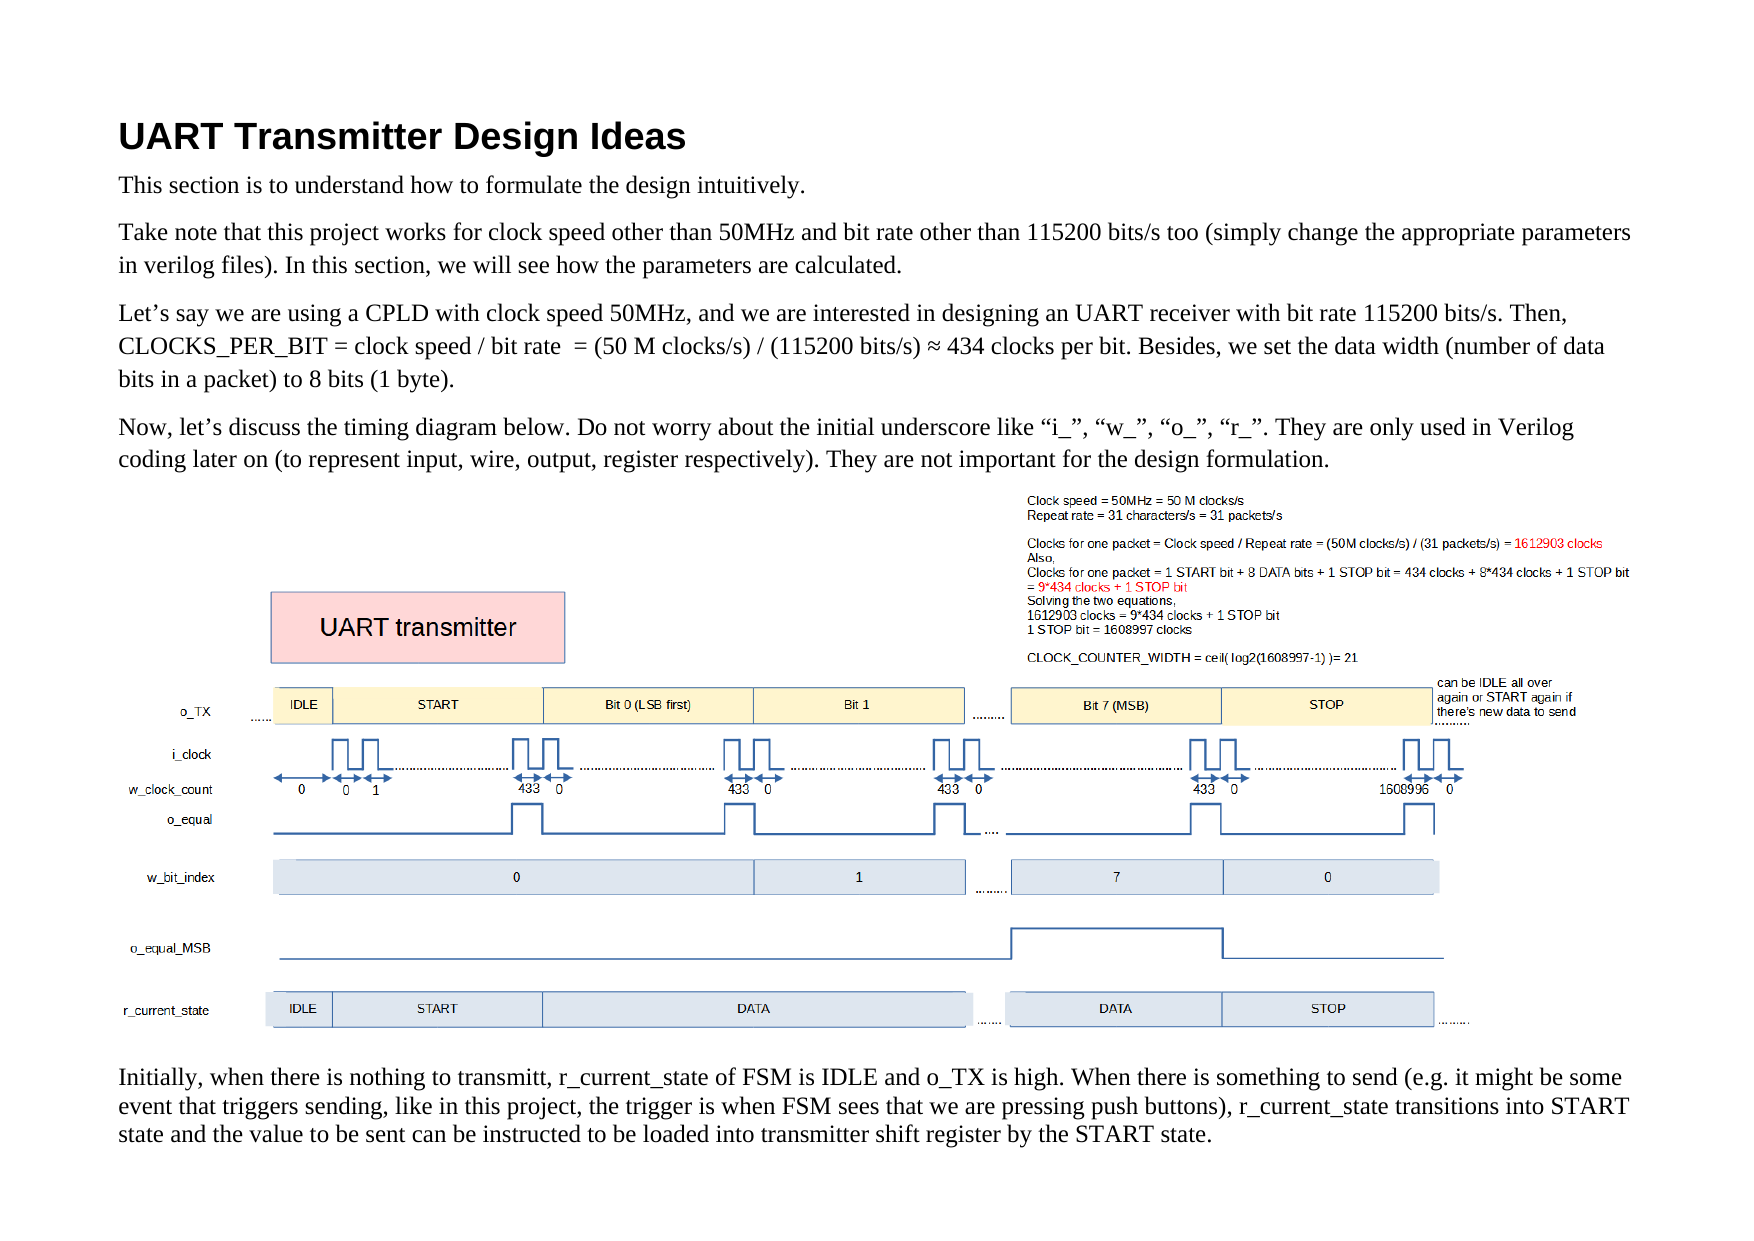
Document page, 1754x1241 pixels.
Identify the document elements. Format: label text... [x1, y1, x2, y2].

text Now, let’s discuss the timing diagram below. Do not worry about the initial underscore like “i_”, “w_”, “o_”, “r_”. They are only used in Verilog coding later on (to represent input, wire, output, register respectively). They are not important for the design formulation. [118, 412, 1636, 473]
text Take note that this project works for clock speed other than 50MHz and bit rate other than 115200 bits/s too (simply change the appropriate parameters in verilog files). In this section, we will see how the parameters are calculated. [118, 217, 1636, 279]
picture [118, 492, 1636, 1034]
text Initially, when there is nothing to transmitt, r_current_state of FSM is IDLE and o_TX is high. When there is something to send (e.g. it might be some event that triggers sending, like in this project, the trigger is when FSM sees that we are pressing push buttons), r_current_state transitions into START state and the value to be sent can be instructed to be loaded into transmitter shift register by the START state. [118, 1062, 1636, 1148]
subtitle UART Transmitter Design Ideas [118, 113, 1636, 157]
text Let’s say we are using a CPLD with clock speed 50MHz, and we are interested in designing an UART receiver with bit rate 115200 bits/s. Then, CLOCKS_PER_BIT = clock speed / bit rate = (50 M clocks/s) / (115200 bits/s) ≈ 434 clocks per bit. Besides, we set the data width (number of data bits in a packet) to 8 bits (1 byte). [118, 298, 1636, 393]
text This section is to understand how to formulate the design intuitively. [118, 170, 1636, 198]
